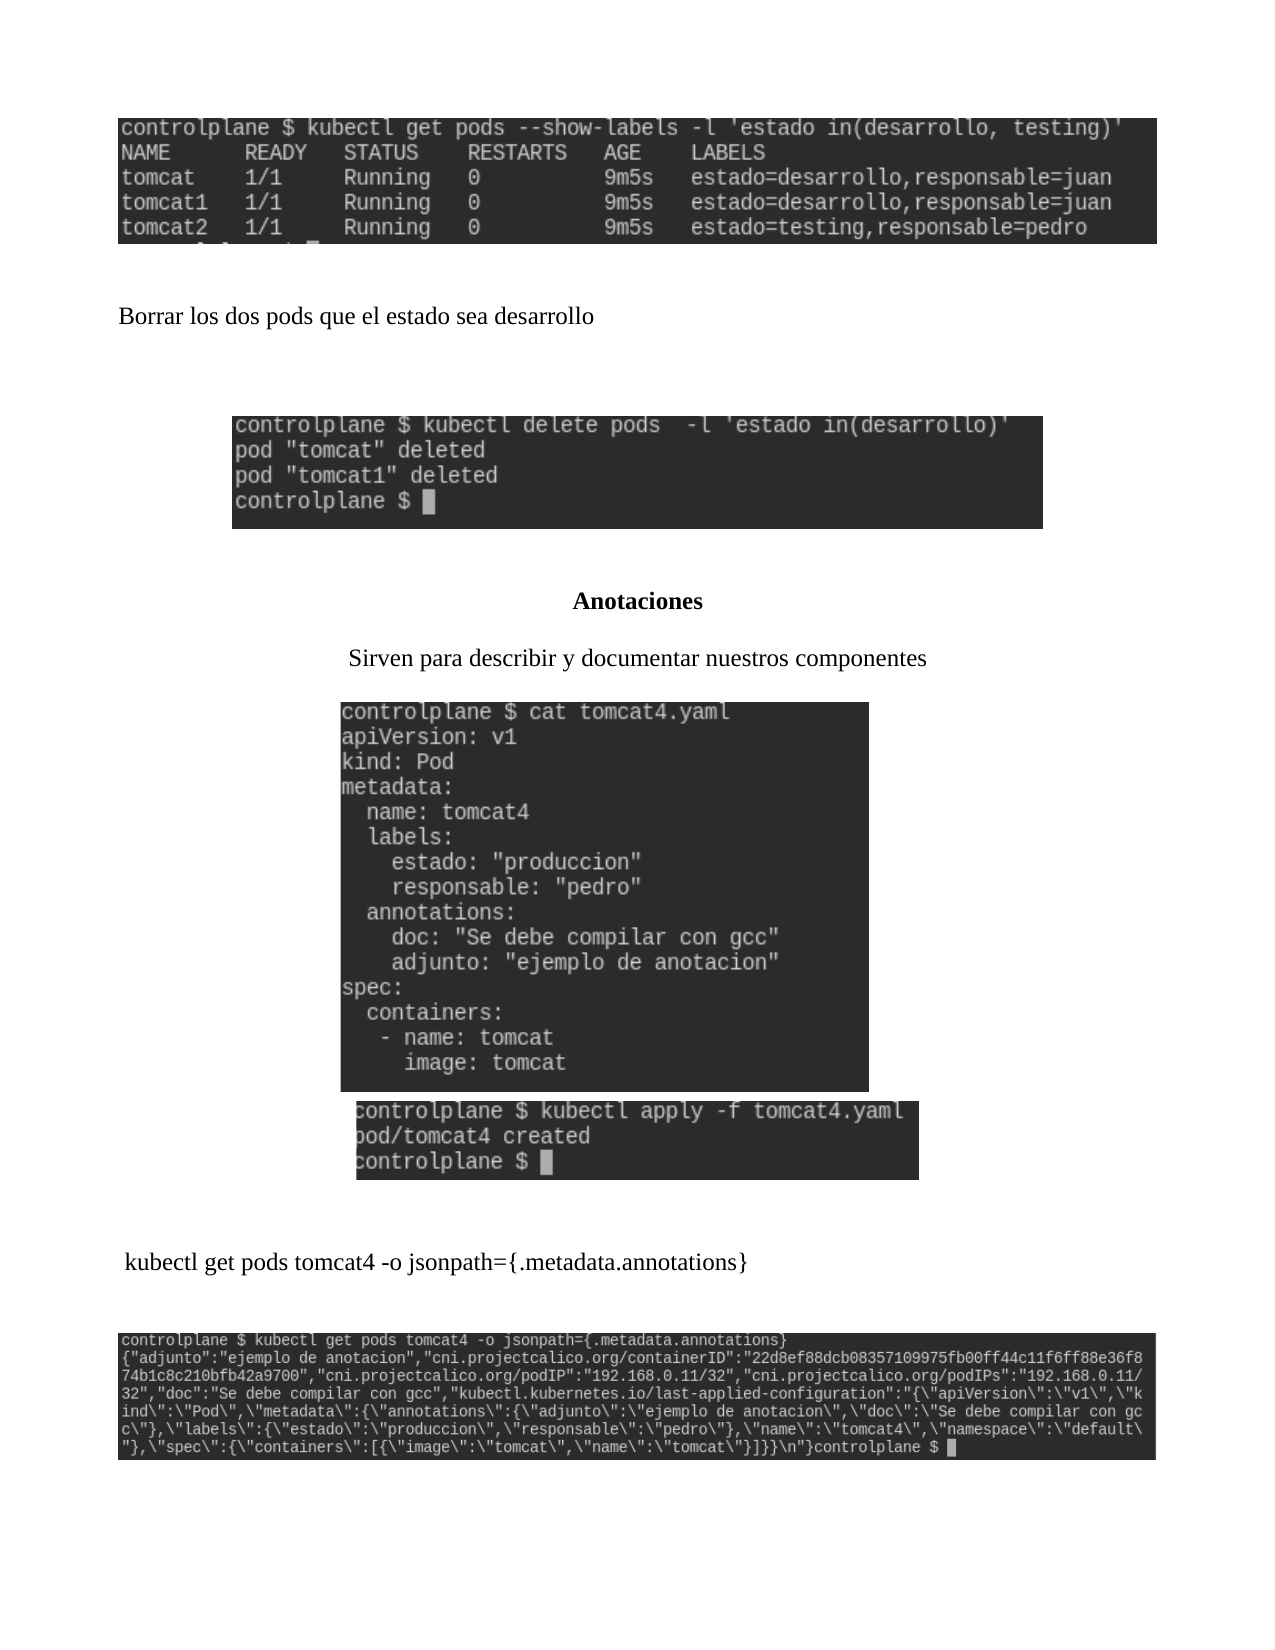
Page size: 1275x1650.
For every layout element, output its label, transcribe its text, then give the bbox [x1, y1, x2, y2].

text Sirven para describir y documentar nuestros componentes [118, 643, 1157, 672]
picture [118, 118, 1157, 244]
picture [356, 1101, 919, 1180]
picture [232, 416, 1043, 529]
text Borrar los dos pods que el estado sea desarrollo [118, 301, 1157, 330]
picture [340, 702, 869, 1092]
picture [118, 1333, 1157, 1460]
text Anotaciones [118, 586, 1157, 615]
text kubectl get pods tomcat4 -o jsonpath={.metadata.annotations} [118, 1247, 1157, 1276]
